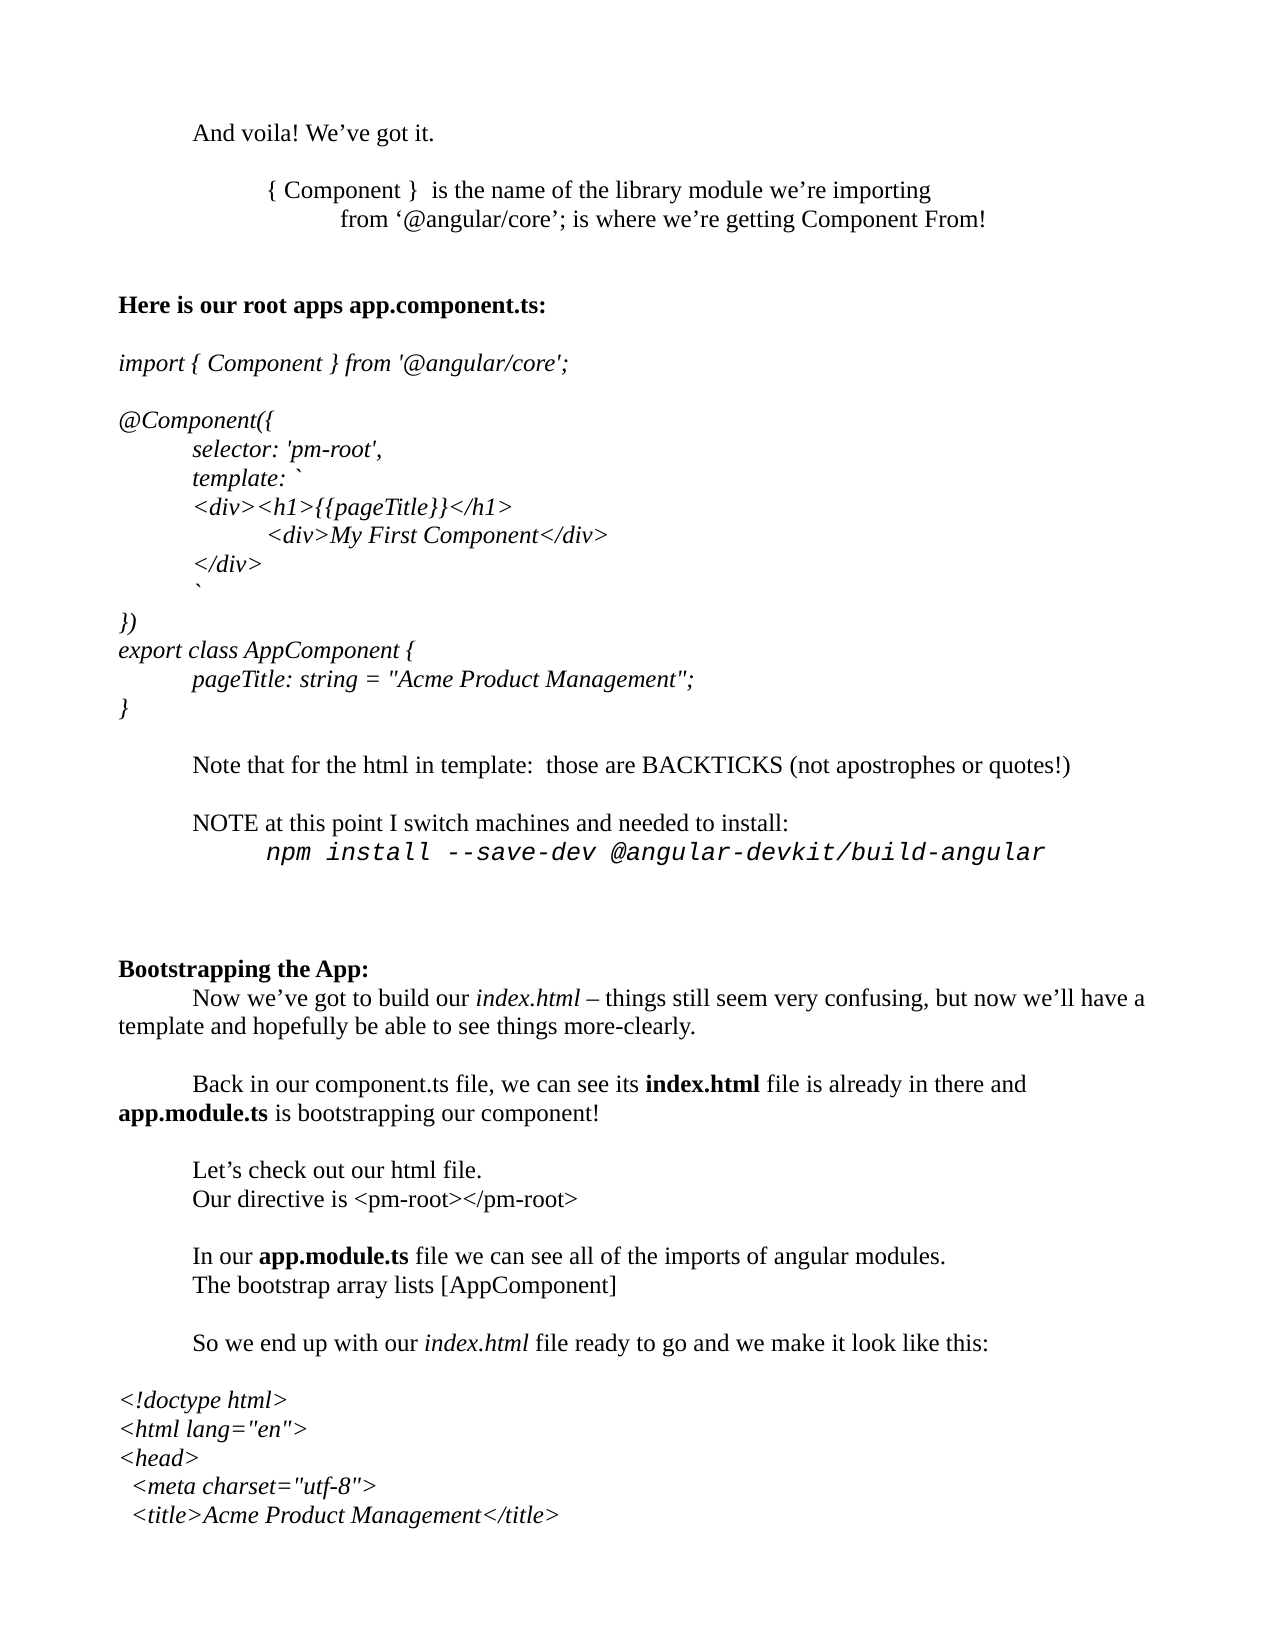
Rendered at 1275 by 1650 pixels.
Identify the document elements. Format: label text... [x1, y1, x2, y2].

text <div>My First Component</div> [118, 521, 1157, 549]
text Our directive is <pm-root></pm-root> [118, 1184, 1157, 1213]
text }) [118, 607, 1157, 636]
text import { Component } from '@angular/core'; [118, 348, 1157, 377]
text template: ` [118, 463, 1157, 492]
text Back in our component.ts file, we can see its index.html file is already in there and app.module.ts is bootstrapping our component! [118, 1069, 1157, 1126]
text The bootstrap array lists [AppComponent] [118, 1270, 1157, 1299]
text } [118, 693, 1157, 722]
text Now we’ve got to build our index.html – things still seem very confusing, but now we’ll have a template and hopefully be able to see things more-clearly. [118, 983, 1157, 1040]
text Let’s check out our html file. [118, 1155, 1157, 1184]
text pageTitle: string = "Acme Product Management"; [118, 664, 1157, 693]
text npm install --save-dev @angular-devkit/build-angular [118, 837, 1157, 868]
text @Component({ [118, 406, 1157, 434]
text selector: 'pm-root', [118, 434, 1157, 463]
text export class AppComponent { [118, 636, 1157, 664]
text NOTE at this point I switch machines and needed to install: [118, 808, 1157, 837]
text <!doctype html> [118, 1385, 1157, 1414]
text </div> [118, 549, 1157, 578]
text { Component } is the name of the library module we’re importing [118, 176, 1157, 204]
text <meta charset="utf-8"> [118, 1471, 1157, 1500]
text Note that for the html in template: those are BACKTICKS (not apostrophes or quotes!) [118, 751, 1157, 779]
text So we end up with our index.html file ready to go and we make it look like this: [118, 1328, 1157, 1356]
text <html lang="en"> [118, 1414, 1157, 1443]
text Here is our root apps app.component.ts: [118, 291, 1157, 319]
text And voila! We’ve got it. [118, 118, 1157, 147]
text <title>Acme Product Management</title> [118, 1500, 1157, 1529]
text from ‘@angular/core’; is where we’re getting Component From! [118, 204, 1157, 233]
text ` [118, 578, 1157, 607]
text In our app.module.ts file we can see all of the imports of angular modules. [118, 1241, 1157, 1270]
text <div><h1>{{pageTitle}}</h1> [118, 492, 1157, 521]
text <head> [118, 1443, 1157, 1471]
text Bootstrapping the App: [118, 954, 1157, 983]
